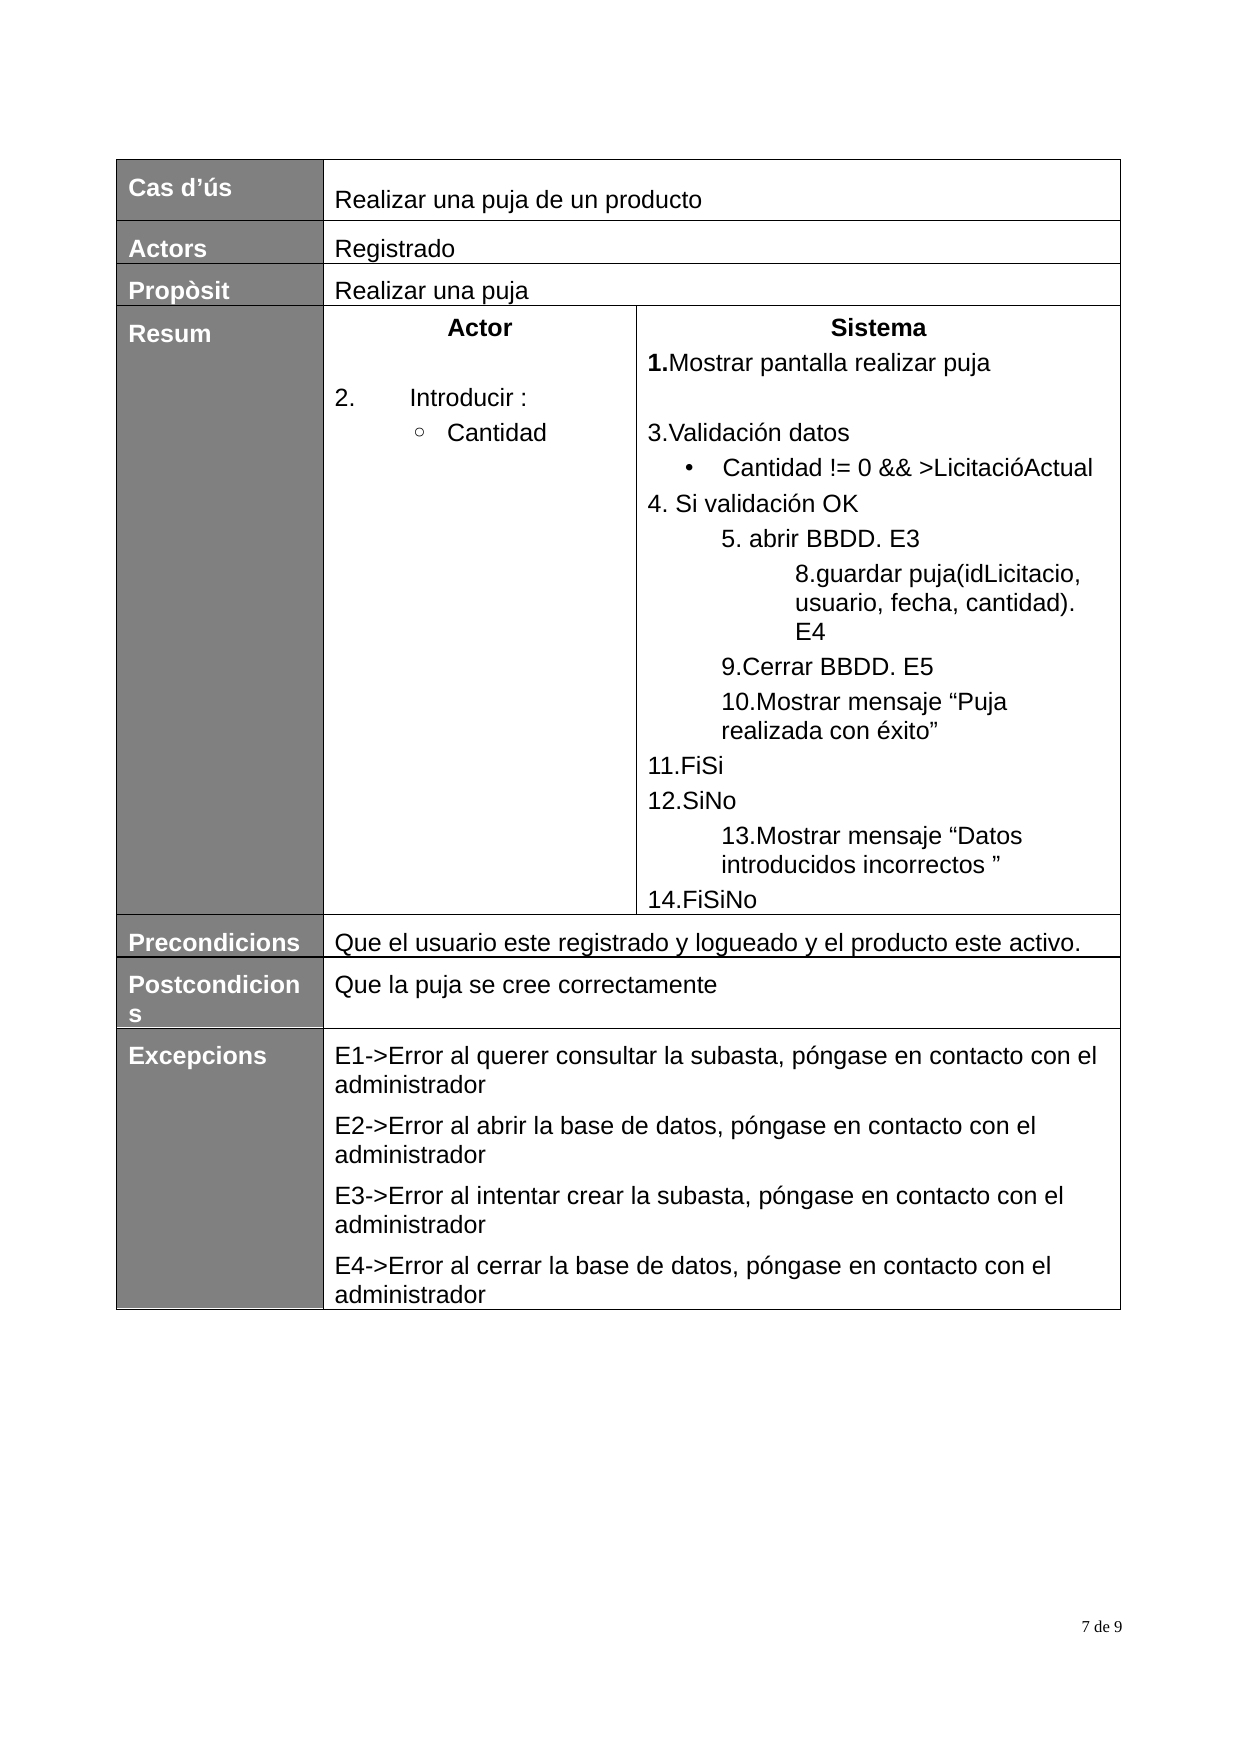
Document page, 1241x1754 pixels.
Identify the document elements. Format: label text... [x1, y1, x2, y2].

table_cell Sistema 1.Mostrar pantalla realizar puja 3.Validación datos Cantidad != 0 && >LicitacióActual 4. Si validación OK 5. abrir BBDD. E3 8.guardar puja(idLicitacio, usuario, fecha, cantidad). E4 9.Cerrar BBDD. E5 10.Mostrar mensaje “Puja realizada con éxito” 11.FiSi 12.SiNo 13.Mostrar mensaje “Datos introducidos incorrectos ” 14.FiSiNo [637, 306, 1120, 914]
table_cell E1->Error al querer consultar la subasta, póngase en contacto con el administrador E2->Error al abrir la base de datos, póngase en contacto con el administrador E3->Error al intentar crear la subasta, póngase en contacto con el administrador E4->Error al cerrar la base de datos, póngase en contacto con el administrador [324, 1029, 1120, 1308]
table_header Realizar una puja de un producto [324, 160, 1120, 220]
table_cell Actor Introducir : Cantidad [324, 306, 636, 914]
table_cell Resum [117, 306, 323, 914]
table_cell Excepcions [117, 1029, 323, 1308]
table_cell Postcondicions [117, 958, 323, 1027]
table_cell Precondicions [117, 915, 323, 956]
table_cell Que la puja se cree correctamente [324, 958, 1120, 1027]
table_header Cas d’ús [117, 160, 323, 220]
table_cell Que el usuario este registrado y logueado y el producto este activo. [324, 915, 1120, 956]
table_cell Registrado [324, 221, 1120, 263]
table_cell Propòsit [117, 264, 323, 305]
table_cell Actors [117, 221, 323, 263]
table_cell Realizar una puja [324, 264, 1120, 305]
